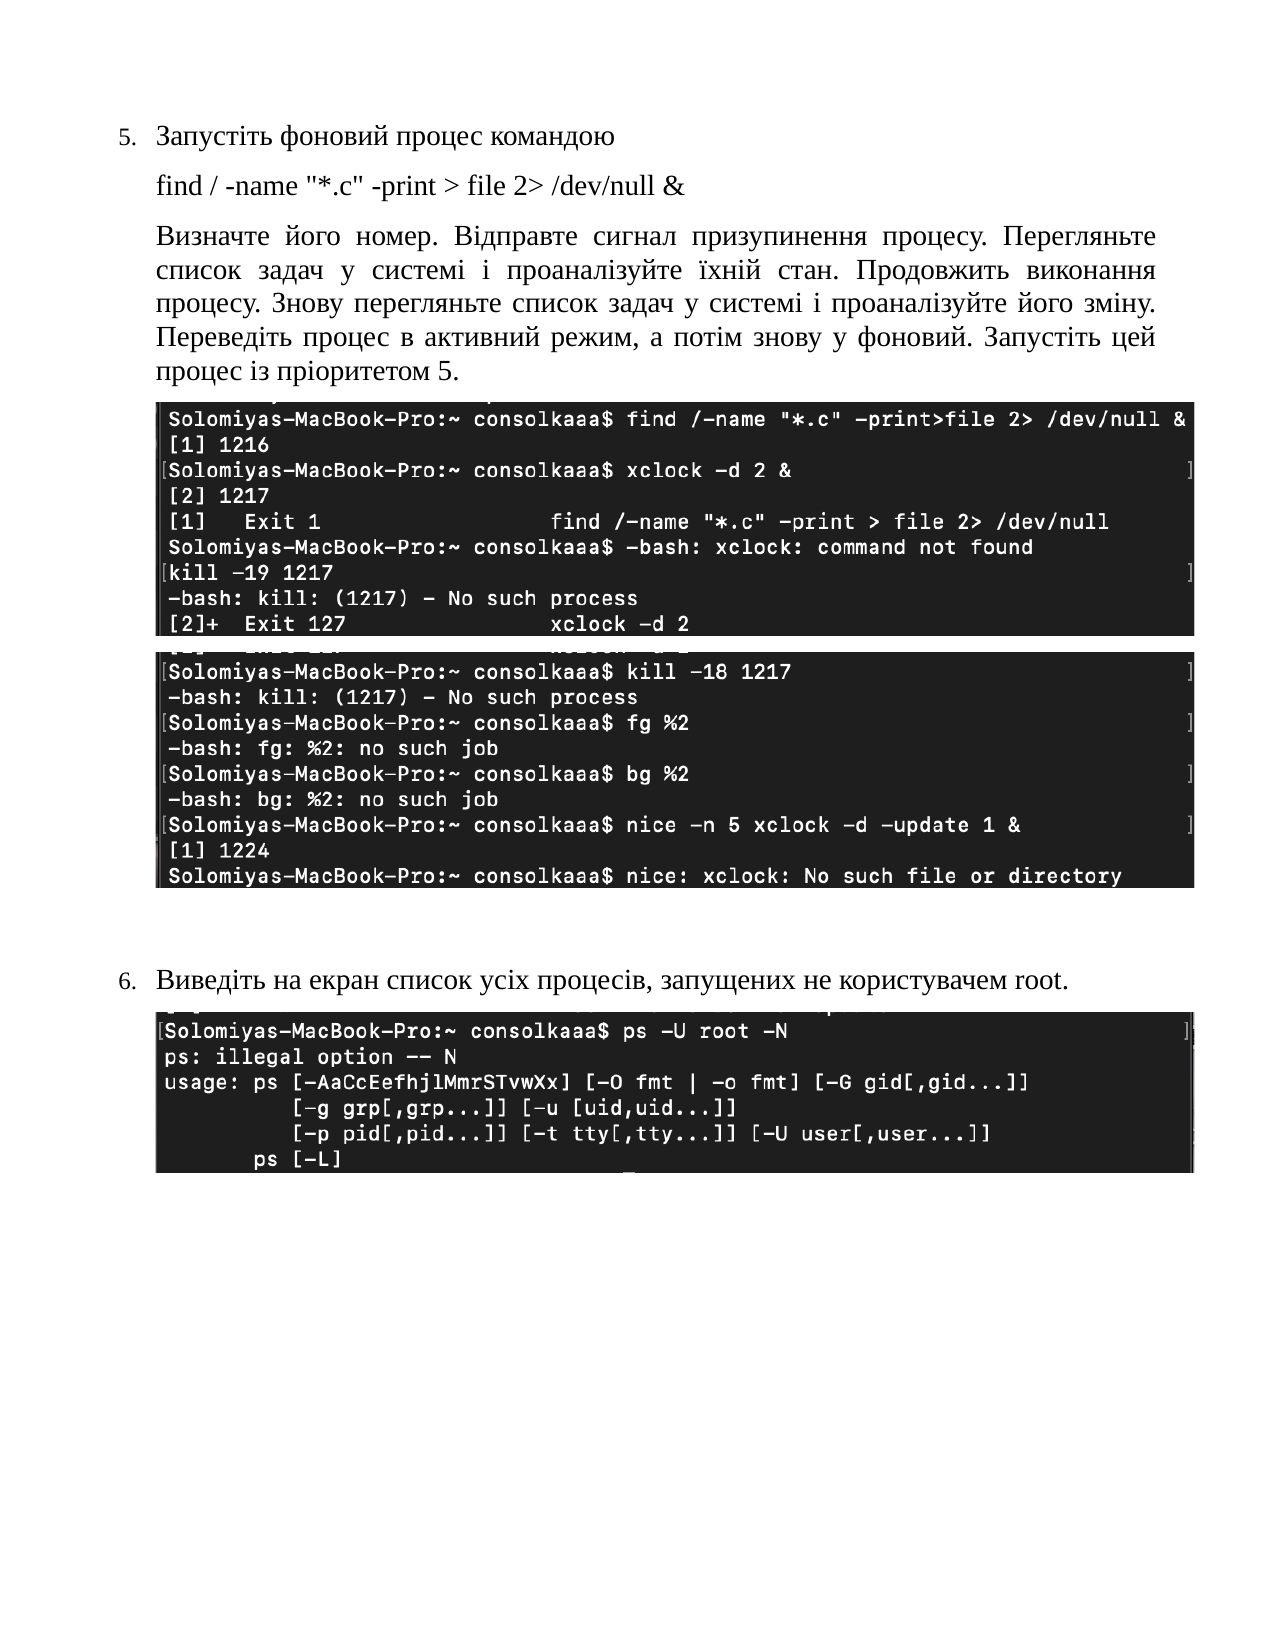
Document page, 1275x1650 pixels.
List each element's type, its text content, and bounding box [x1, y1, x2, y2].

list Визначте його номер. Відправте сигнал призупинення процесу. Перегляньте список задач у системі і проаналізуйте їхній стан. Продовжить виконання процесу. Знову перегляньте список задач у системі і проаналізуйте його зміну. Переведіть процес в активний режим, а потім знову у фоновий. Запустіть цей процес із пріоритетом 5. [156, 218, 1157, 386]
list Виведіть на екран список усіх процесів, запущених не користувачем root. [118, 962, 1157, 996]
list Запустіть фоновий процес командою [118, 118, 1157, 152]
list find / -name "*.c" -print > file 2> /dev/null & [156, 168, 1157, 202]
